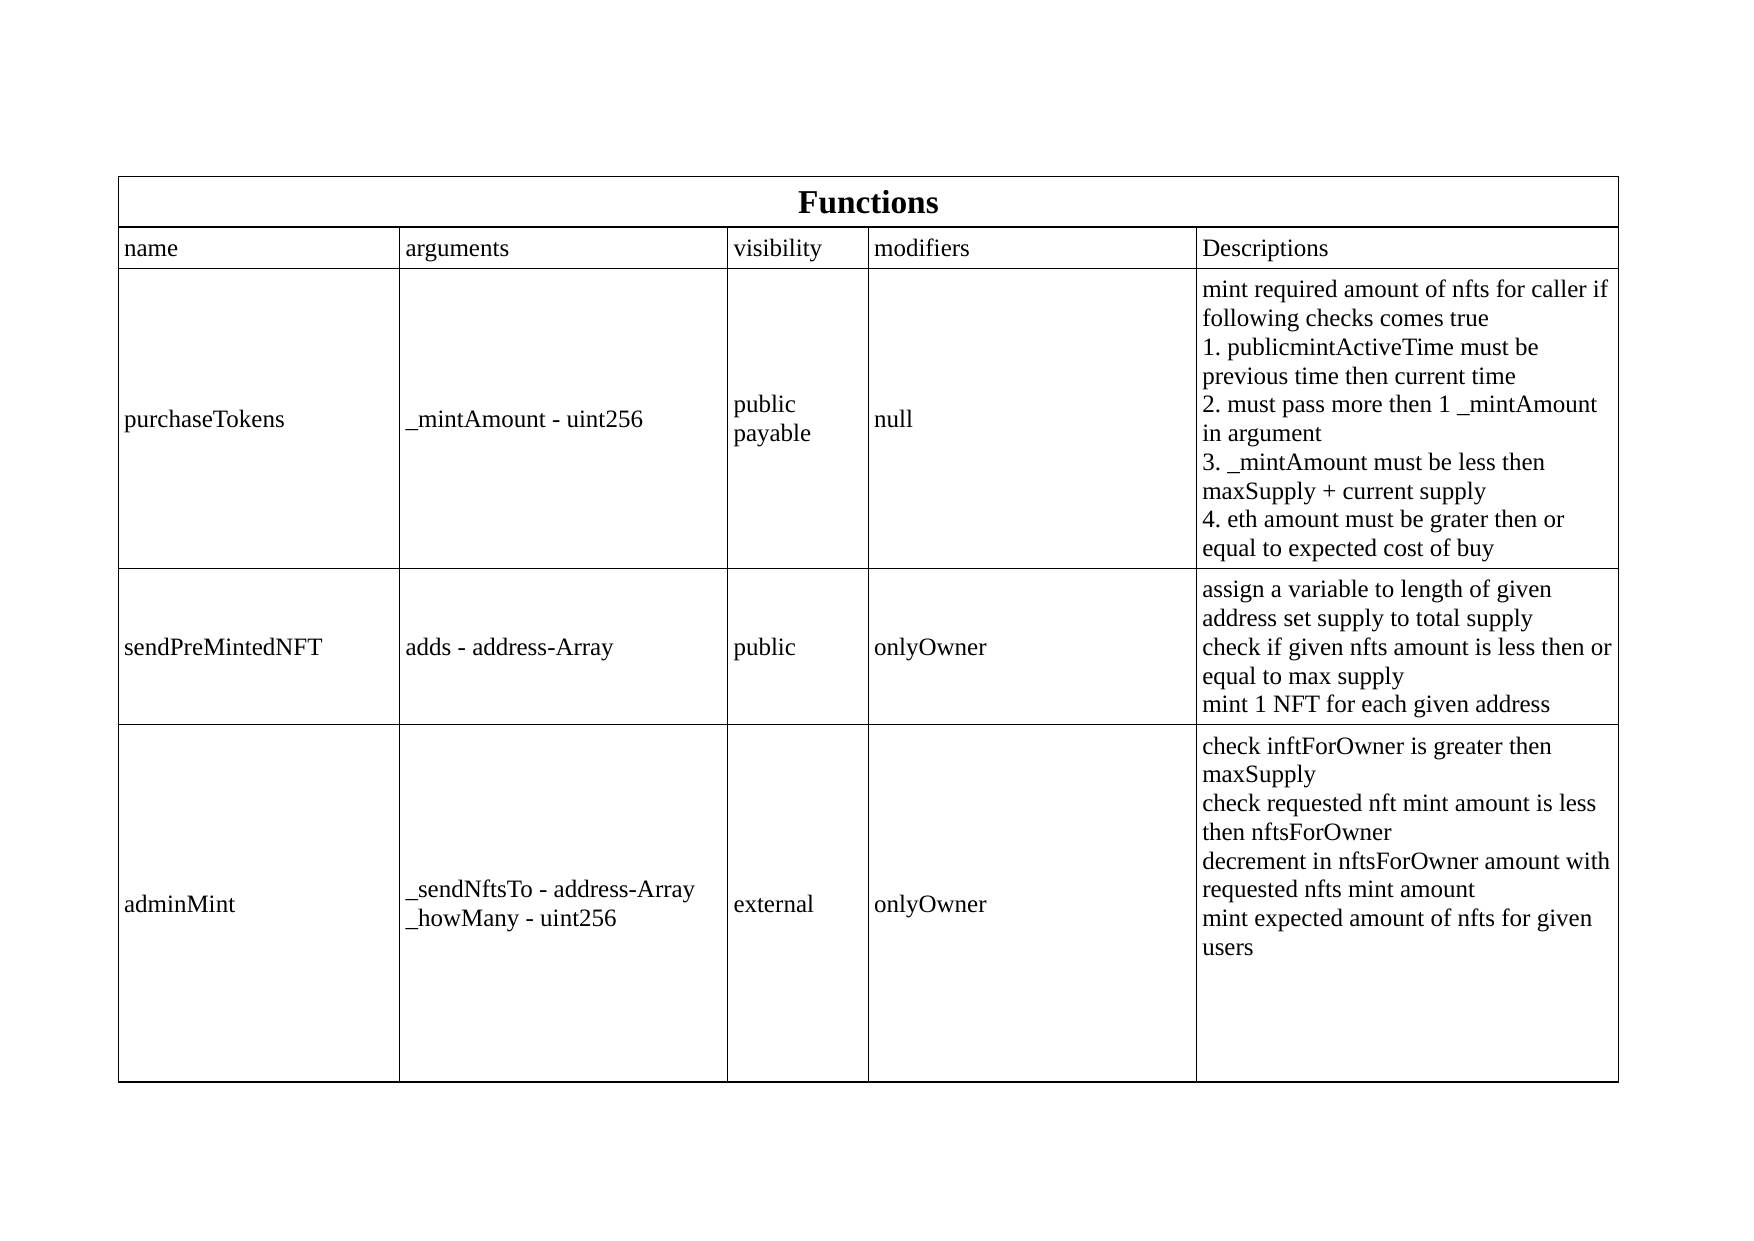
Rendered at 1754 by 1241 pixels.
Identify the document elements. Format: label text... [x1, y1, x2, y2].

table_cell public payable [728, 269, 868, 568]
table_cell _mintAmount - uint256 [400, 269, 727, 568]
table_cell sendPreMintedNFT [119, 569, 399, 724]
table_cell null [869, 269, 1196, 568]
table_header Functions [119, 177, 1618, 226]
table_cell purchaseTokens [119, 269, 399, 568]
table_cell external [728, 725, 868, 1081]
table_cell check inftForOwner is greater then maxSupply check requested nft mint amount is less then nftsForOwner decrement in nftsForOwner amount with requested nfts mint amount mint expected amount of nfts for given users [1197, 725, 1618, 1081]
table_cell name [119, 228, 399, 268]
table_cell onlyOwner [869, 725, 1196, 1081]
table_cell adminMint [119, 725, 399, 1081]
table_cell Descriptions [1197, 228, 1618, 268]
table_cell _sendNftsTo - address-Array _howMany - uint256 [400, 725, 727, 1081]
table_cell assign a variable to length of given address set supply to total supply check if given nfts amount is less then or equal to max supply mint 1 NFT for each given address [1197, 569, 1618, 724]
table_cell arguments [400, 228, 727, 268]
table_cell public [728, 569, 868, 724]
table_cell adds - address-Array [400, 569, 727, 724]
table_cell visibility [728, 228, 868, 268]
table_cell onlyOwner [869, 569, 1196, 724]
table_cell modifiers [869, 228, 1196, 268]
table_cell mint required amount of nfts for caller if following checks comes true 1. publicmintActiveTime must be previous time then current time 2. must pass more then 1 _mintAmount in argument 3. _mintAmount must be less then maxSupply + current supply 4. eth amount must be grater then or equal to expected cost of buy [1197, 269, 1618, 568]
